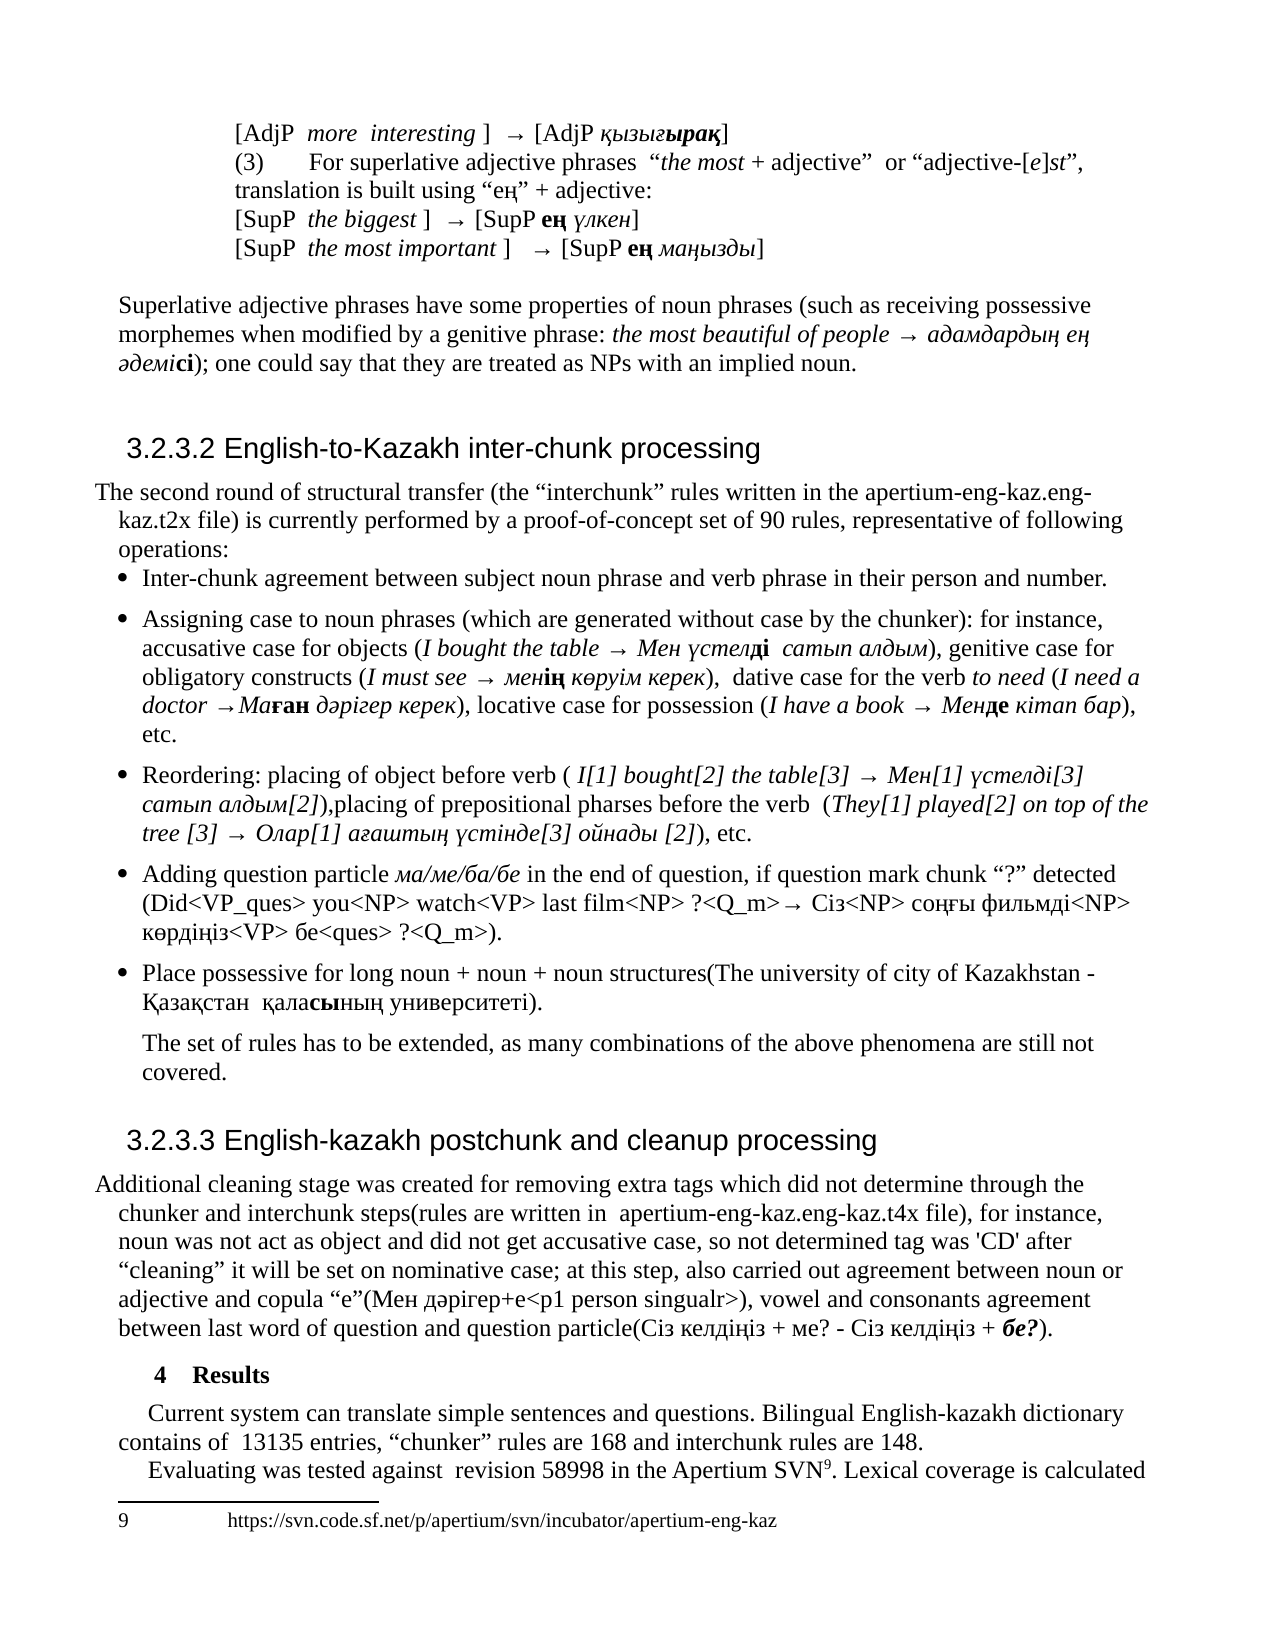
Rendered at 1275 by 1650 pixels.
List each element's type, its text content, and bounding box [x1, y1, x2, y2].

list Assigning case to noun phrases (which are generated without case by the chunker): for instance, accusative case for objects (I bought the table → Мен үстелді сатып алдым), genitive case for obligatory constructs (I must see → менің көруім керек), dative case for the verb to need (I need a doctor →Маған дәрігер керек), locative case for possession (I have a book → Менде кітап бар), etc. [118, 604, 1157, 748]
list Adding question particle ма/ме/ба/бе in the end of question, if question mark chunk “?” detected (Did<VP_ques> you<NP> watch<VP> last film<NP> ?<Q_m>→ Сіз<NP> соңғы фильмді<NP> көрдіңіз<VP> бе<ques> ?<Q_m>). [118, 859, 1157, 945]
list Inter-chunk agreement between subject noun phrase and verb phrase in their person and number. [118, 563, 1157, 592]
text [AdjP more interesting ] → [AdjP қызығырақ] [234, 118, 1157, 147]
list Place possessive for long noun + noun + noun structures(The university of city of Kazakhstan - Қазақстан қаласының университеті). [118, 958, 1157, 1015]
subtitle Results [148, 1360, 1157, 1388]
text Evaluating was tested against revision 58998 in the Apertium SVN. Lexical coverage is calculated [118, 1456, 1157, 1484]
text Superlative adjective phrases have some properties of noun phrases (such as receiving possessive morphemes when modified by a genitive phrase: the most beautiful of people → адамдардың ең әдемісі); one could say that they are treated as NPs with an implied noun. [118, 262, 1157, 377]
subtitle English-kazakh postchunk and cleanup processing [118, 1123, 1157, 1156]
text https://svn.code.sf.net/p/apertium/svn/incubator/apertium-eng-kaz [118, 1508, 1157, 1532]
text Current system can translate simple sentences and questions. Bilingual English-kazakh dictionary contains of 13135 entries, “chunker” rules are 168 and interchunk rules are 148. [118, 1398, 1157, 1456]
subtitle English-to-Kazakh inter-chunk processing [118, 431, 1157, 464]
text [SupP the biggest ] → [SupP ең үлкен] [SupP the most important ] → [SupP ең маңызды] [234, 204, 1157, 262]
list The set of rules has to be extended, as many combinations of the above phenomena are still not covered. [118, 1028, 1157, 1085]
list For superlative adjective phrases “the most + adjective” or “adjective-[e]st”, translation is built using “ең” + adjective: [234, 147, 1157, 204]
text The second round of structural transfer (the “interchunk” rules written in the apertium-eng-kaz.eng-kaz.t2x file) is currently performed by a proof-of-concept set of 90 rules, representative of following operations: [94, 477, 1157, 563]
text Additional cleaning stage was created for removing extra tags which did not determine through the chunker and interchunk steps(rules are written in apertium-eng-kaz.eng-kaz.t4x file), for instance, noun was not act as object and did not get accusative case, so not determined tag was 'CD' after “cleaning” it will be set on nominative case; at this step, also carried out agreement between noun or adjective and copula “е”(Мен дәрігер+е<p1 person singualr>), vowel and consonants agreement between last word of question and question particle(Сіз келдіңіз + ме? - Сіз келдіңіз + бе?). [94, 1169, 1157, 1341]
list Reordering: placing of object before verb ( I[1] bought[2] the table[3] → Мен[1] үстелді[3] сатып алдым[2]),placing of prepositional pharses before the verb (They[1] played[2] on top of the tree [3] → Олар[1] ағаштың үстінде[3] ойнады [2]), etc. [118, 760, 1157, 847]
